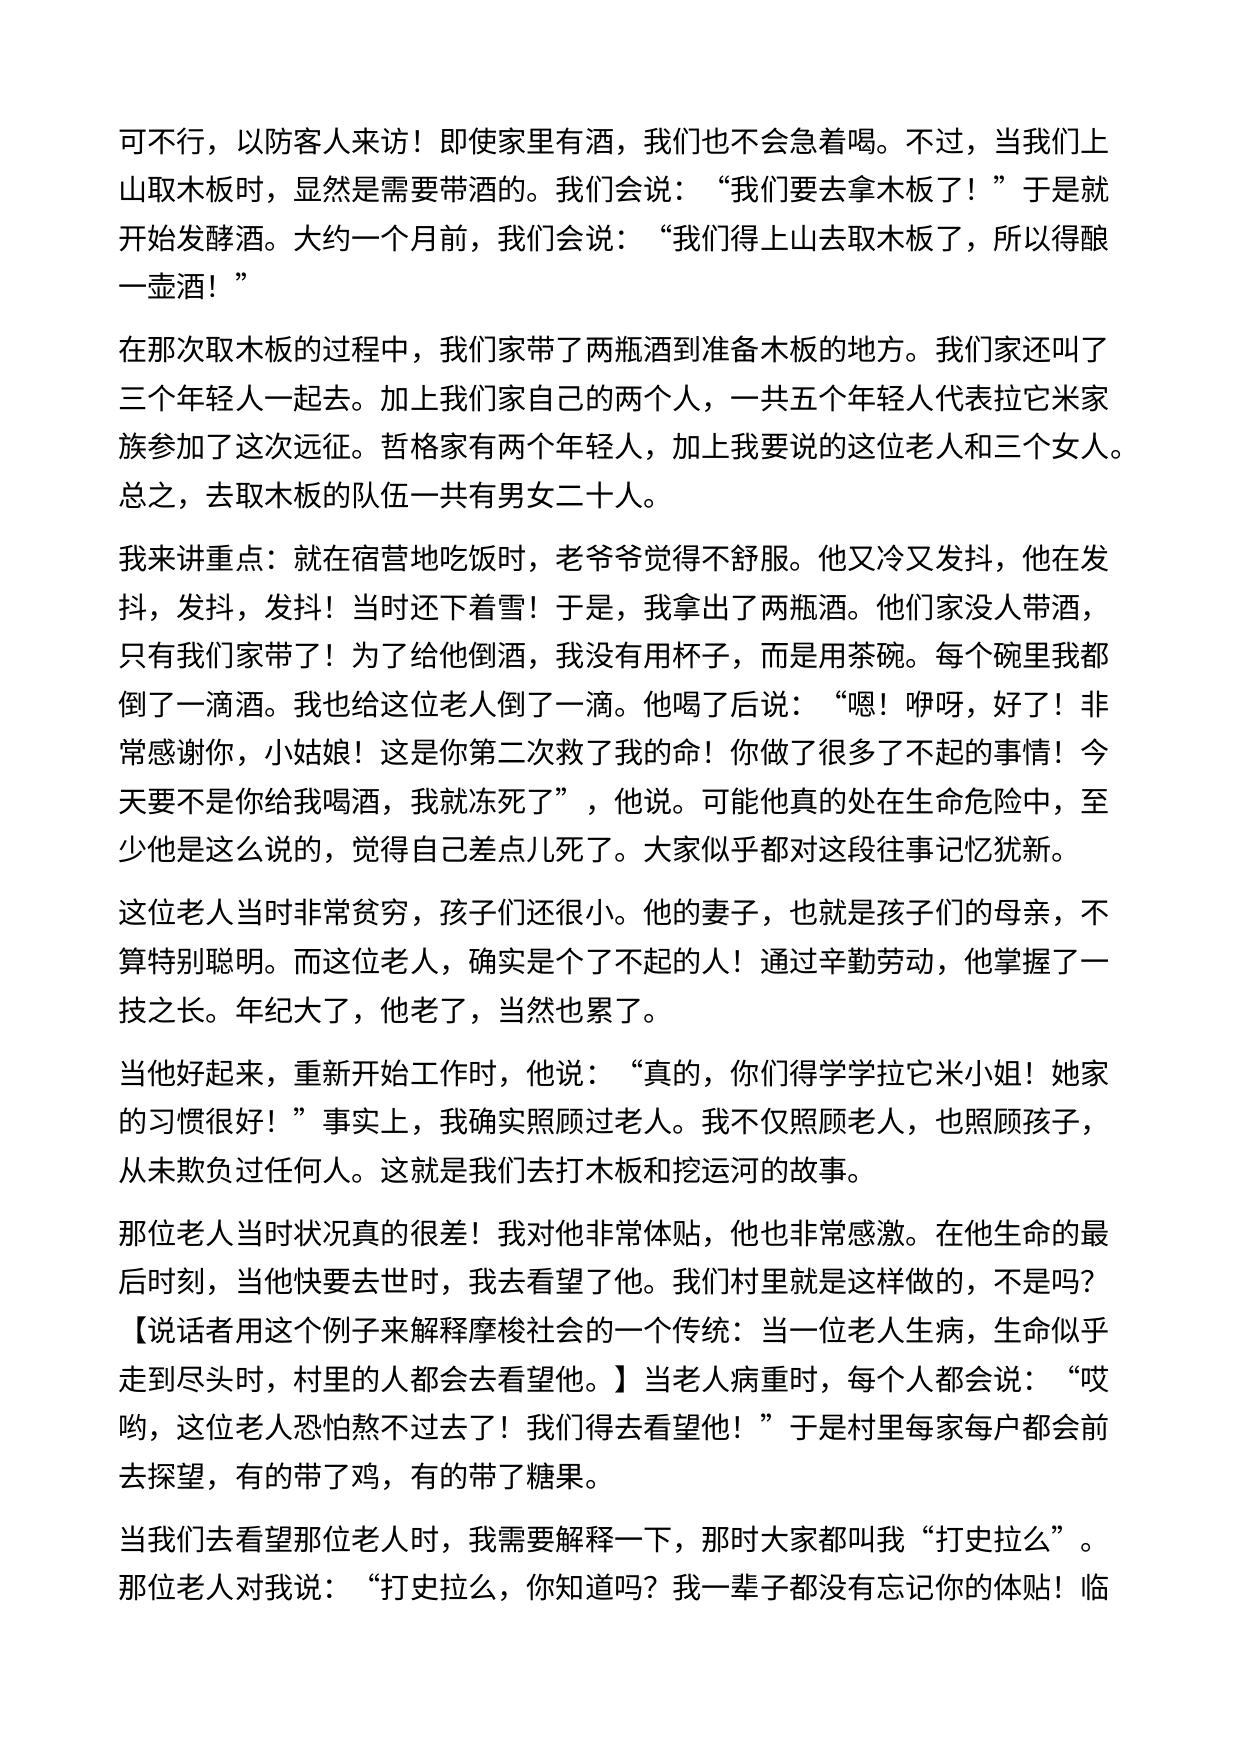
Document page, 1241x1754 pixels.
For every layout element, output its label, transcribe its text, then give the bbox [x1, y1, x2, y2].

text 在那次取木板的过程中，我们家带了两瓶酒到准备木板的地方。我们家还叫了三个年轻人一起去。加上我们家自己的两个人，一共五个年轻人代表拉它米家族参加了这次远征。哲格家有两个年轻人，加上我要说的这位老人和三个女人。总之，去取木板的队伍一共有男女二十人。 [118, 327, 1122, 515]
text 当我们去看望那位老人时，我需要解释一下，那时大家都叫我“打史拉么”。那位老人对我说：“打史拉么，你知道吗？我一辈子都没有忘记你的体贴！临死前，你两次为我做的好事，我一直记在心里。我自己的儿子和女儿都没有这么照顾过我！你做了许多了不起的事情，你知道吗！”他这样说道。我回答说：“舅舅，别这么说！年轻人照顾老人是天经地义的！是老人照顾了年轻人，让他们成长！您就该这样看待这件事。”他回答说：“哦，不！村里有很多年轻人都不照顾老人！你从你奶奶那里学得很好，你知道吗？”他还说：“你们家的家风真好。”以前，我们会给孩子良好的教育。“你必须照顾好孩子！出门在外，要照顾好老人”：这是祖母经常教导我们的！ [118, 1516, 1122, 1607]
text 那位老人当时状况真的很差！我对他非常体贴，他也非常感激。在他生命的最后时刻，当他快要去世时，我去看望了他。我们村里就是这样做的，不是吗？【说话者用这个例子来解释摩梭社会的一个传统：当一位老人生病，生命似乎走到尽头时，村里的人都会去看望他。】当老人病重时，每个人都会说：“哎哟，这位老人恐怕熬不过去了！我们得去看望他！”于是村里每家每户都会前去探望，有的带了鸡，有的带了糖果。 [118, 1210, 1122, 1495]
text 这位老人当时非常贫穷，孩子们还很小。他的妻子，也就是孩子们的母亲，不算特别聪明。而这位老人，确实是个了不起的人！通过辛勤劳动，他掌握了一技之长。年纪大了，他老了，当然也累了。 [118, 890, 1122, 1029]
text 可不行，以防客人来访！即使家里有酒，我们也不会急着喝。不过，当我们上山取木板时，显然是需要带酒的。我们会说：“我们要去拿木板了！”于是就开始发酵酒。大约一个月前，我们会说：“我们得上山去取木板了，所以得酿一壶酒！” [118, 118, 1122, 306]
text 我来讲重点：就在宿营地吃饭时，老爷爷觉得不舒服。他又冷又发抖，他在发抖，发抖，发抖！当时还下着雪！于是，我拿出了两瓶酒。他们家没人带酒，只有我们家带了！为了给他倒酒，我没有用杯子，而是用茶碗。每个碗里我都倒了一滴酒。我也给这位老人倒了一滴。他喝了后说：“嗯！咿呀，好了！非常感谢你，小姑娘！这是你第二次救了我的命！你做了很多了不起的事情！今天要不是你给我喝酒，我就冻死了”，他说。可能他真的处在生命危险中，至少他是这么说的，觉得自己差点儿死了。大家似乎都对这段往事记忆犹新。 [118, 536, 1122, 869]
text 当他好起来，重新开始工作时，他说：“真的，你们得学学拉它米小姐！她家的习惯很好！”事实上，我确实照顾过老人。我不仅照顾老人，也照顾孩子，从未欺负过任何人。这就是我们去打木板和挖运河的故事。 [118, 1050, 1122, 1189]
